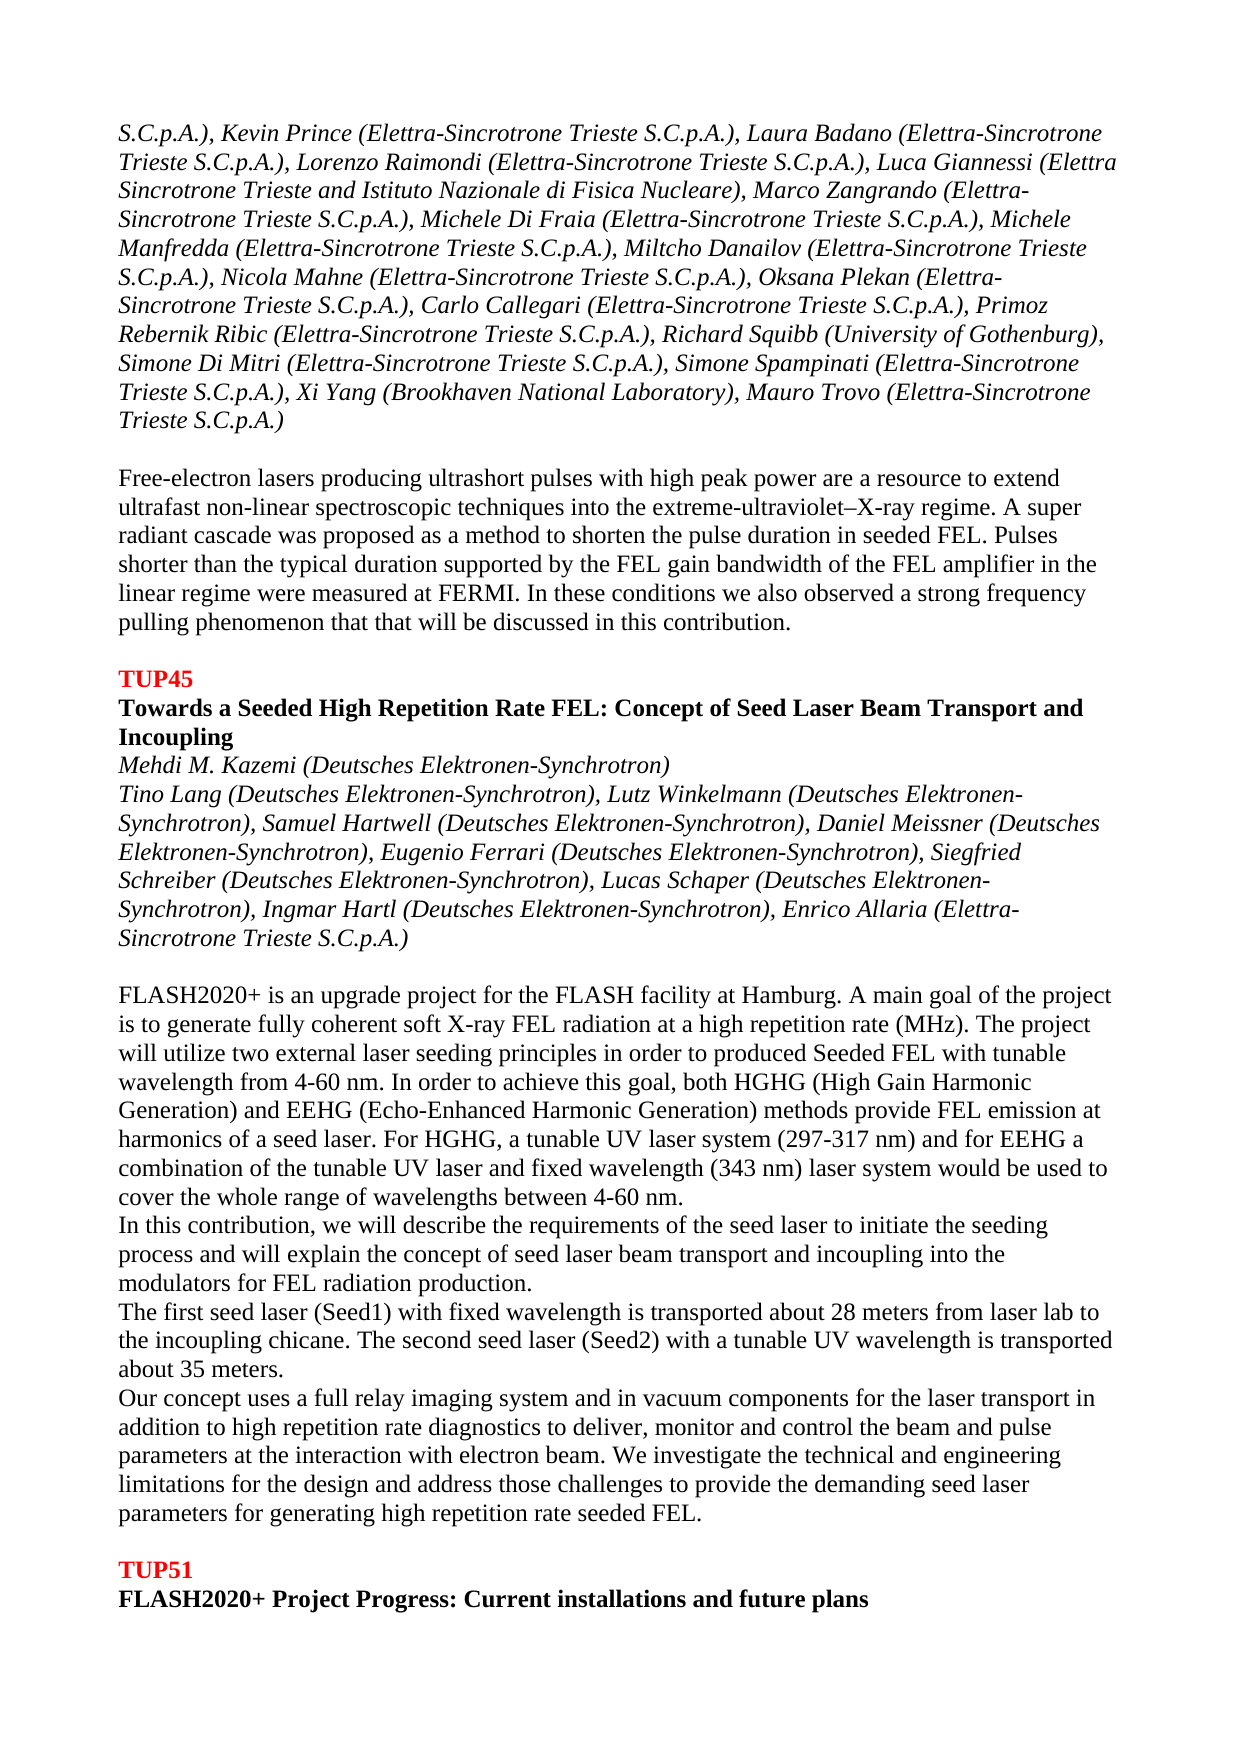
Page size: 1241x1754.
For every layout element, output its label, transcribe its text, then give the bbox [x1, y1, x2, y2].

subtitle Tino Lang (Deutsches Elektronen-Synchrotron), Lutz Winkelmann (Deutsches Elektronen-Synchrotron), Samuel Hartwell (Deutsches Elektronen-Synchrotron), Daniel Meissner (Deutsches Elektronen-Synchrotron), Eugenio Ferrari (Deutsches Elektronen-Synchrotron), Siegfried Schreiber (Deutsches Elektronen-Synchrotron), Lucas Schaper (Deutsches Elektronen-Synchrotron), Ingmar Hartl (Deutsches Elektronen-Synchrotron), Enrico Allaria (Elettra-Sincrotrone Trieste S.C.p.A.) [118, 779, 1122, 952]
subtitle Towards a Seeded High Repetition Rate FEL: Concept of Seed Laser Beam Transport and Incoupling [118, 693, 1122, 751]
subtitle TUP51 [118, 1556, 1122, 1584]
text Free-electron lasers producing ultrashort pulses with high peak power are a resource to extend ultrafast non-linear spectroscopic techniques into the extreme-ultraviolet–X-ray regime. A super radiant cascade was proposed as a method to shorten the pulse duration in seeded FEL. Pulses shorter than the typical duration supported by the FEL gain bandwidth of the FEL amplifier in the linear regime were measured at FERMI. In these conditions we also observed a strong frequency pulling phenomenon that that will be discussed in this contribution. [118, 463, 1122, 636]
subtitle FLASH2020+ Project Progress: Current installations and future plans [118, 1584, 1122, 1613]
text FLASH2020+ is an upgrade project for the FLASH facility at Hamburg. A main goal of the project is to generate fully coherent soft X-ray FEL radiation at a high repetition rate (MHz). The project will utilize two external laser seeding principles in order to produced Seeded FEL with tunable wavelength from 4-60 nm. In order to achieve this goal, both HGHG (High Gain Harmonic Generation) and EEHG (Echo-Enhanced Harmonic Generation) methods provide FEL emission at harmonics of a seed laser. For HGHG, a tunable UV laser system (297-317 nm) and for EEHG a combination of the tunable UV laser and fixed wavelength (343 nm) laser system would be used to cover the whole range of wavelengths between 4-60 nm. [118, 981, 1122, 1211]
subtitle S.C.p.A.), Kevin Prince (Elettra-Sincrotrone Trieste S.C.p.A.), Laura Badano (Elettra-Sincrotrone Trieste S.C.p.A.), Lorenzo Raimondi (Elettra-Sincrotrone Trieste S.C.p.A.), Luca Giannessi (Elettra Sincrotrone Trieste and Istituto Nazionale di Fisica Nucleare), Marco Zangrando (Elettra-Sincrotrone Trieste S.C.p.A.), Michele Di Fraia (Elettra-Sincrotrone Trieste S.C.p.A.), Michele Manfredda (Elettra-Sincrotrone Trieste S.C.p.A.), Miltcho Danailov (Elettra-Sincrotrone Trieste S.C.p.A.), Nicola Mahne (Elettra-Sincrotrone Trieste S.C.p.A.), Oksana Plekan (Elettra-Sincrotrone Trieste S.C.p.A.), Carlo Callegari (Elettra-Sincrotrone Trieste S.C.p.A.), Primoz Rebernik Ribic (Elettra-Sincrotrone Trieste S.C.p.A.), Richard Squibb (University of Gothenburg), Simone Di Mitri (Elettra-Sincrotrone Trieste S.C.p.A.), Simone Spampinati (Elettra-Sincrotrone Trieste S.C.p.A.), Xi Yang (Brookhaven National Laboratory), Mauro Trovo (Elettra-Sincrotrone Trieste S.C.p.A.) [118, 118, 1122, 434]
text In this contribution, we will describe the requirements of the seed laser to initiate the seeding process and will explain the concept of seed laser beam transport and incoupling into the modulators for FEL radiation production. [118, 1211, 1122, 1297]
subtitle TUP45 [118, 664, 1122, 693]
text The first seed laser (Seed1) with fixed wavelength is transported about 28 meters from laser lab to the incoupling chicane. The second seed laser (Seed2) with a tunable UV wavelength is transported about 35 meters. [118, 1297, 1122, 1383]
subtitle Mehdi M. Kazemi (Deutsches Elektronen-Synchrotron) [118, 751, 1122, 779]
text Our concept uses a full relay imaging system and in vacuum components for the laser transport in addition to high repetition rate diagnostics to deliver, monitor and control the beam and pulse parameters at the interaction with electron beam. We investigate the technical and engineering limitations for the design and address those challenges to provide the demanding seed laser parameters for generating high repetition rate seeded FEL. [118, 1383, 1122, 1527]
